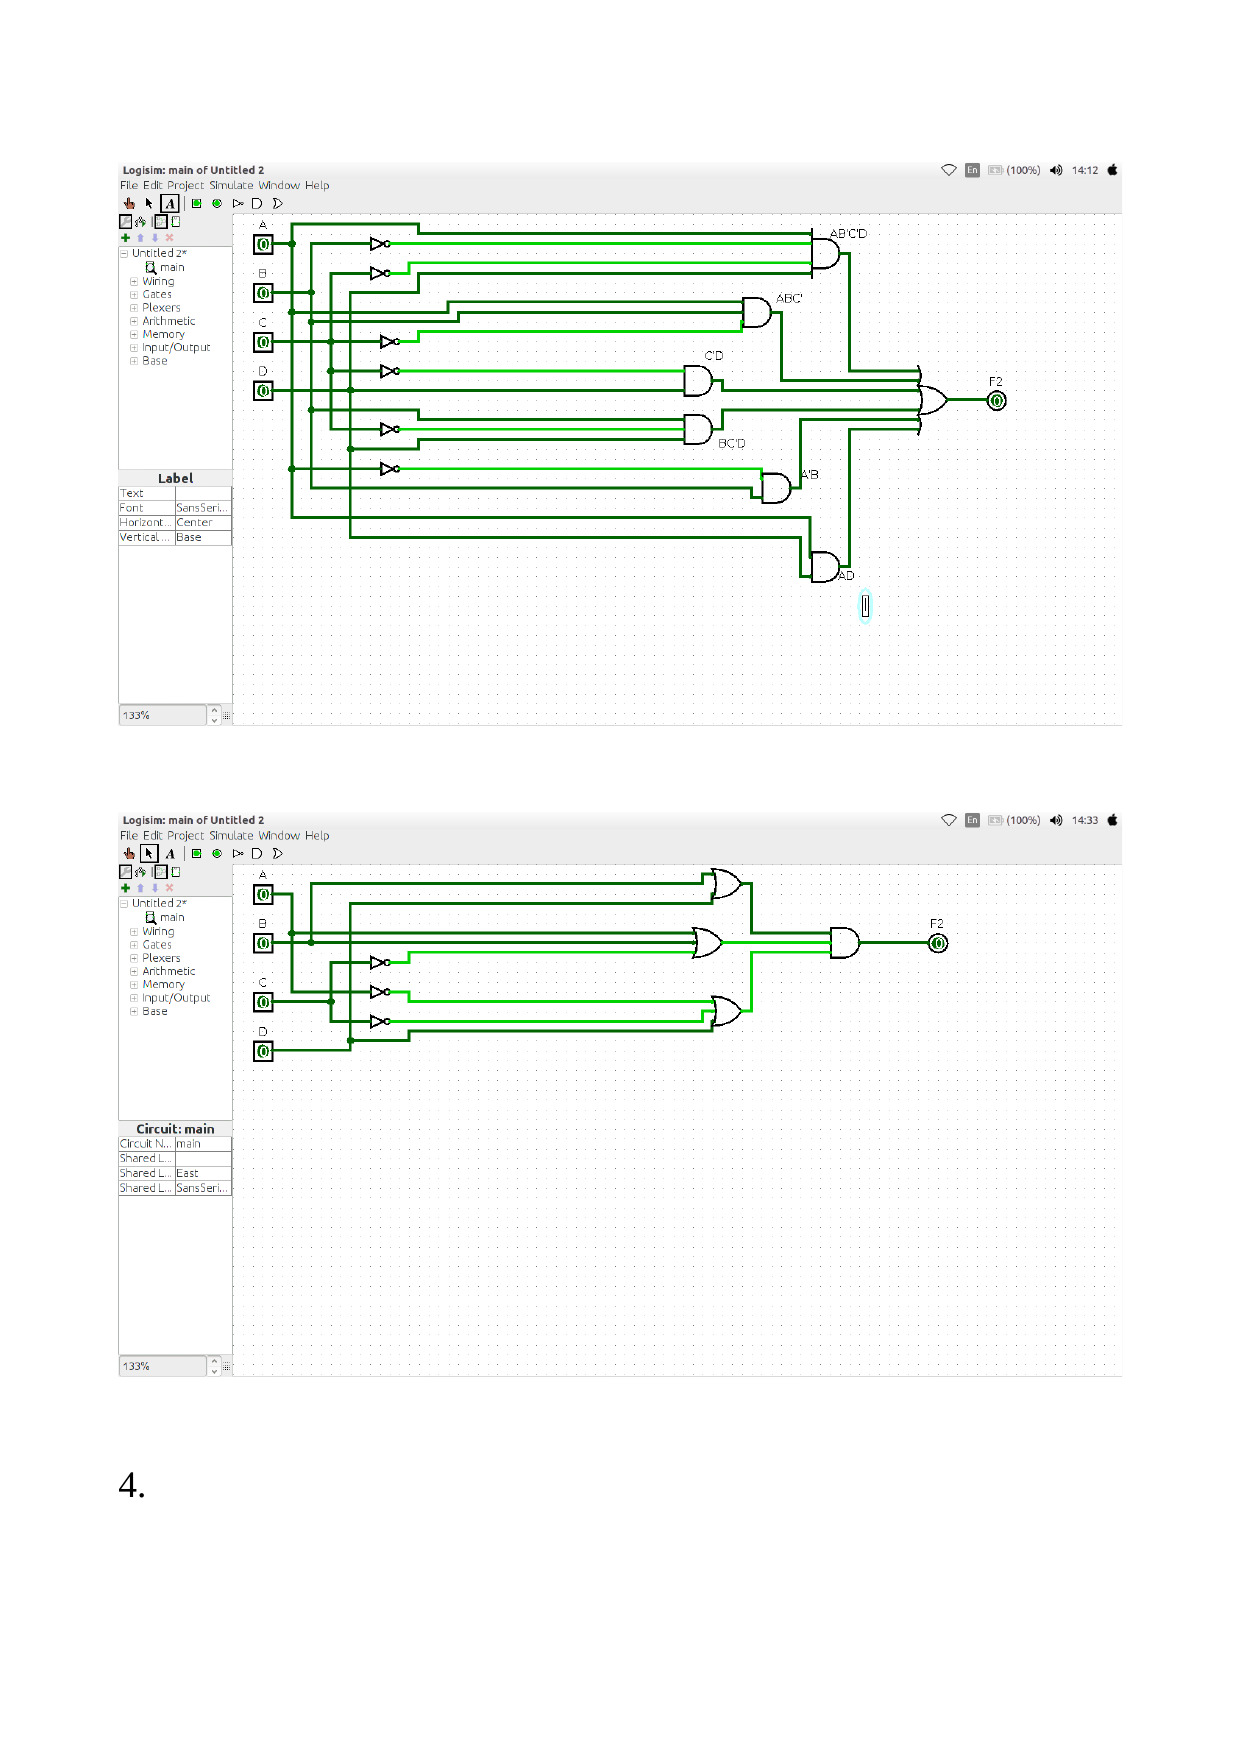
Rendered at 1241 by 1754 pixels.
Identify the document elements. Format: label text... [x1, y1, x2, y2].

picture [118, 161, 1123, 726]
text 4. [118, 1462, 1122, 1506]
picture [118, 811, 1123, 1377]
